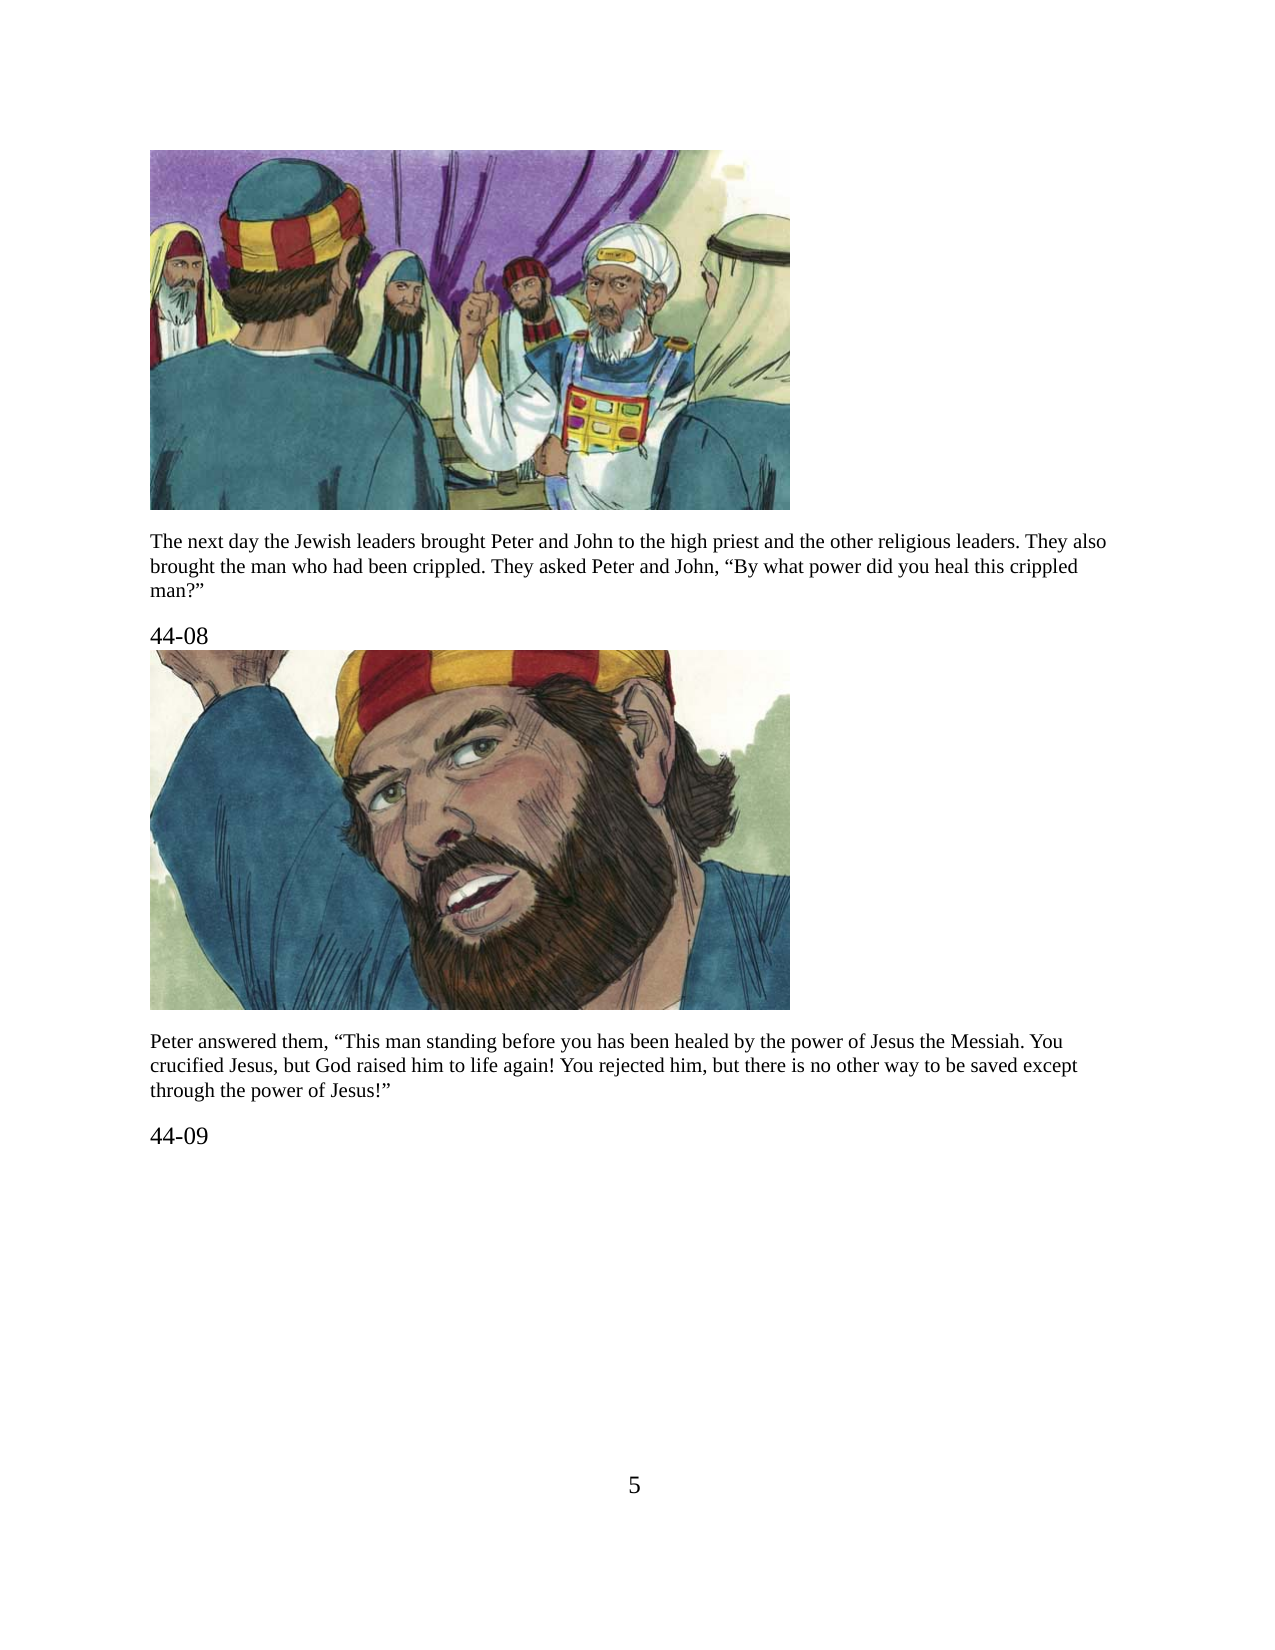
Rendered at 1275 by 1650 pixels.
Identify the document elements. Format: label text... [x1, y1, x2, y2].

subtitle 44-08 [150, 621, 1125, 650]
picture [150, 150, 790, 510]
picture [150, 650, 790, 1010]
text Peter answered them, “This man standing before you has been healed by the power of Jesus the Messiah. You crucified Jesus, but God raised him to life again! You rejected him, but there is no other way to be saved except through the power of Jesus!” [150, 1029, 1125, 1102]
text The next day the Jewish leaders brought Peter and John to the high priest and the other religious leaders. They also brought the man who had been crippled. They asked Peter and John, “By what power did you heal this crippled man?” [150, 529, 1125, 602]
subtitle 44-09 [150, 1121, 1125, 1150]
